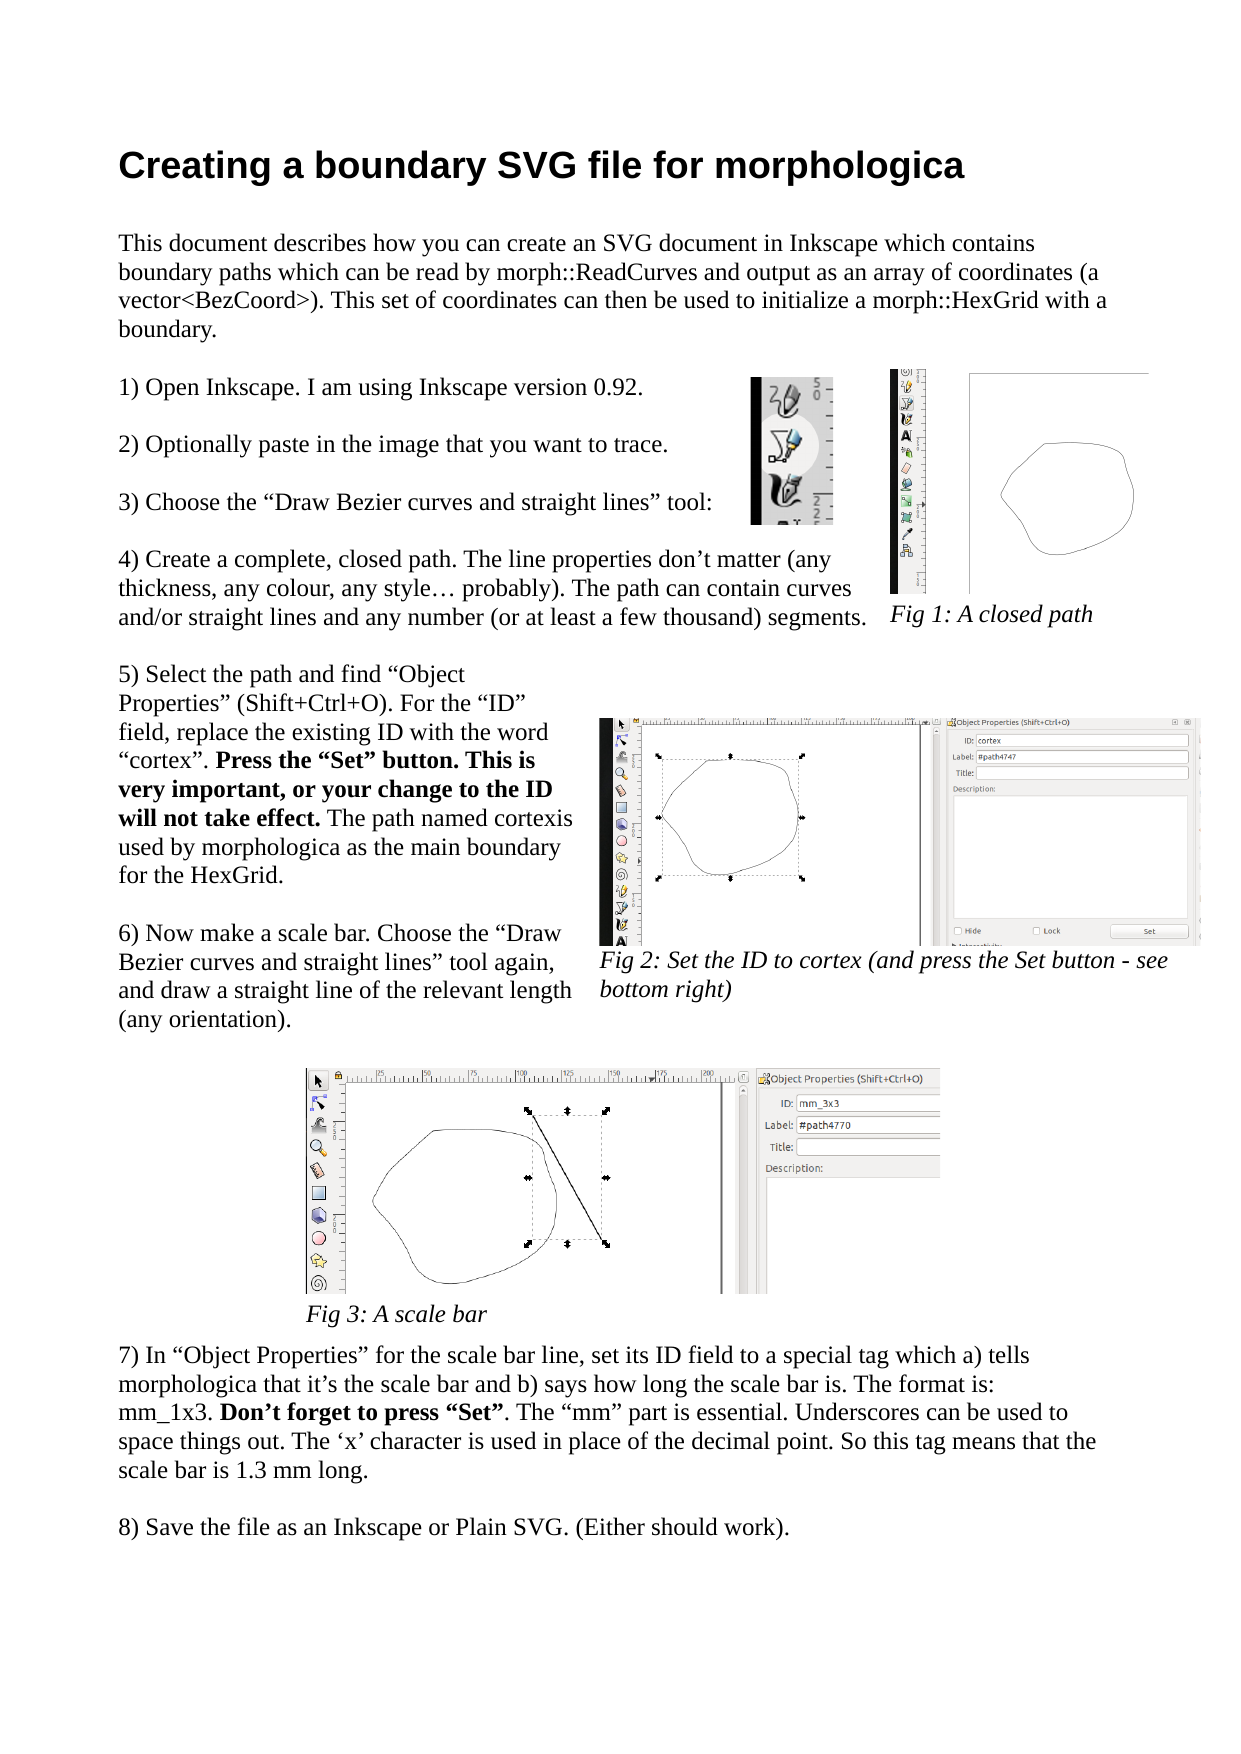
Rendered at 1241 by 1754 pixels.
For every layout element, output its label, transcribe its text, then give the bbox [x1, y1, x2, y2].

text 5) Select the path and find “Object Properties” (Shift+Ctrl+O). For the “ID” field, replace the existing ID with the word “cortex”. Press the “Set” button. This is very important, or your change to the ID will not take effect. The path named cortexis used by morphologica as the main boundary for the HexGrid. [118, 659, 1224, 1026]
text 2) Optionally paste in the image that you want to trace. [118, 429, 750, 458]
text F FFig 2: Set the ID to cortex (and press the Set button - see bottom right) [599, 946, 1201, 1003]
text 1) Open Inkscape. I am using Inkscape version 0.92. [118, 372, 890, 401]
text 8) Save the file as an Inkscape or Plain SVG. (Either should work). [118, 1512, 1122, 1541]
text FFig Fig 1: A closed path [890, 594, 1149, 627]
subtitle Creating a boundary SVG file for morphologica [118, 143, 1122, 187]
text 4) Create a complete, closed path. The line properties don’t matter (any thickness, any colour, any style… probably). The path can contain curves and/or straight lines and any number (or at least a few thousand) segments. [118, 544, 1122, 631]
picture [305, 1068, 941, 1294]
picture [750, 377, 834, 525]
text 3) Choose the “Draw Bezier curves and straight lines” tool: [118, 487, 750, 516]
text 7) In “Object Properties” for the scale bar line, set its ID field to a special tag which a) tells morphologica that it’s the scale bar and b) says how long the scale bar is. The format is: [118, 1340, 1122, 1397]
picture [890, 369, 1149, 594]
text 6) Now make a scale bar. Choose the “Draw Bezier curves and straight lines” tool again, and draw a straight line of the relevant length (any orientation). [118, 918, 1122, 1033]
text This document describes how you can create an SVG document in Inkscape which contains boundary paths which can be read by morph::ReadCurves and output as an array of coordinates (a vector<BezCoord>). This set of coordinates can then be used to initialize a morph::HexGrid with a boundary. [118, 228, 1122, 343]
text [834, 487, 890, 516]
text Fig 3: A scale bar [306, 1294, 940, 1328]
text mm_1x3. Don’t forget to press “Set”. The “mm” part is essential. Underscores can be used to space things out. The ‘x’ character is used in place of the decimal point. So this tag means that the scale bar is 1.3 mm long. [118, 1397, 1122, 1484]
text [834, 429, 890, 458]
picture [599, 718, 1201, 946]
